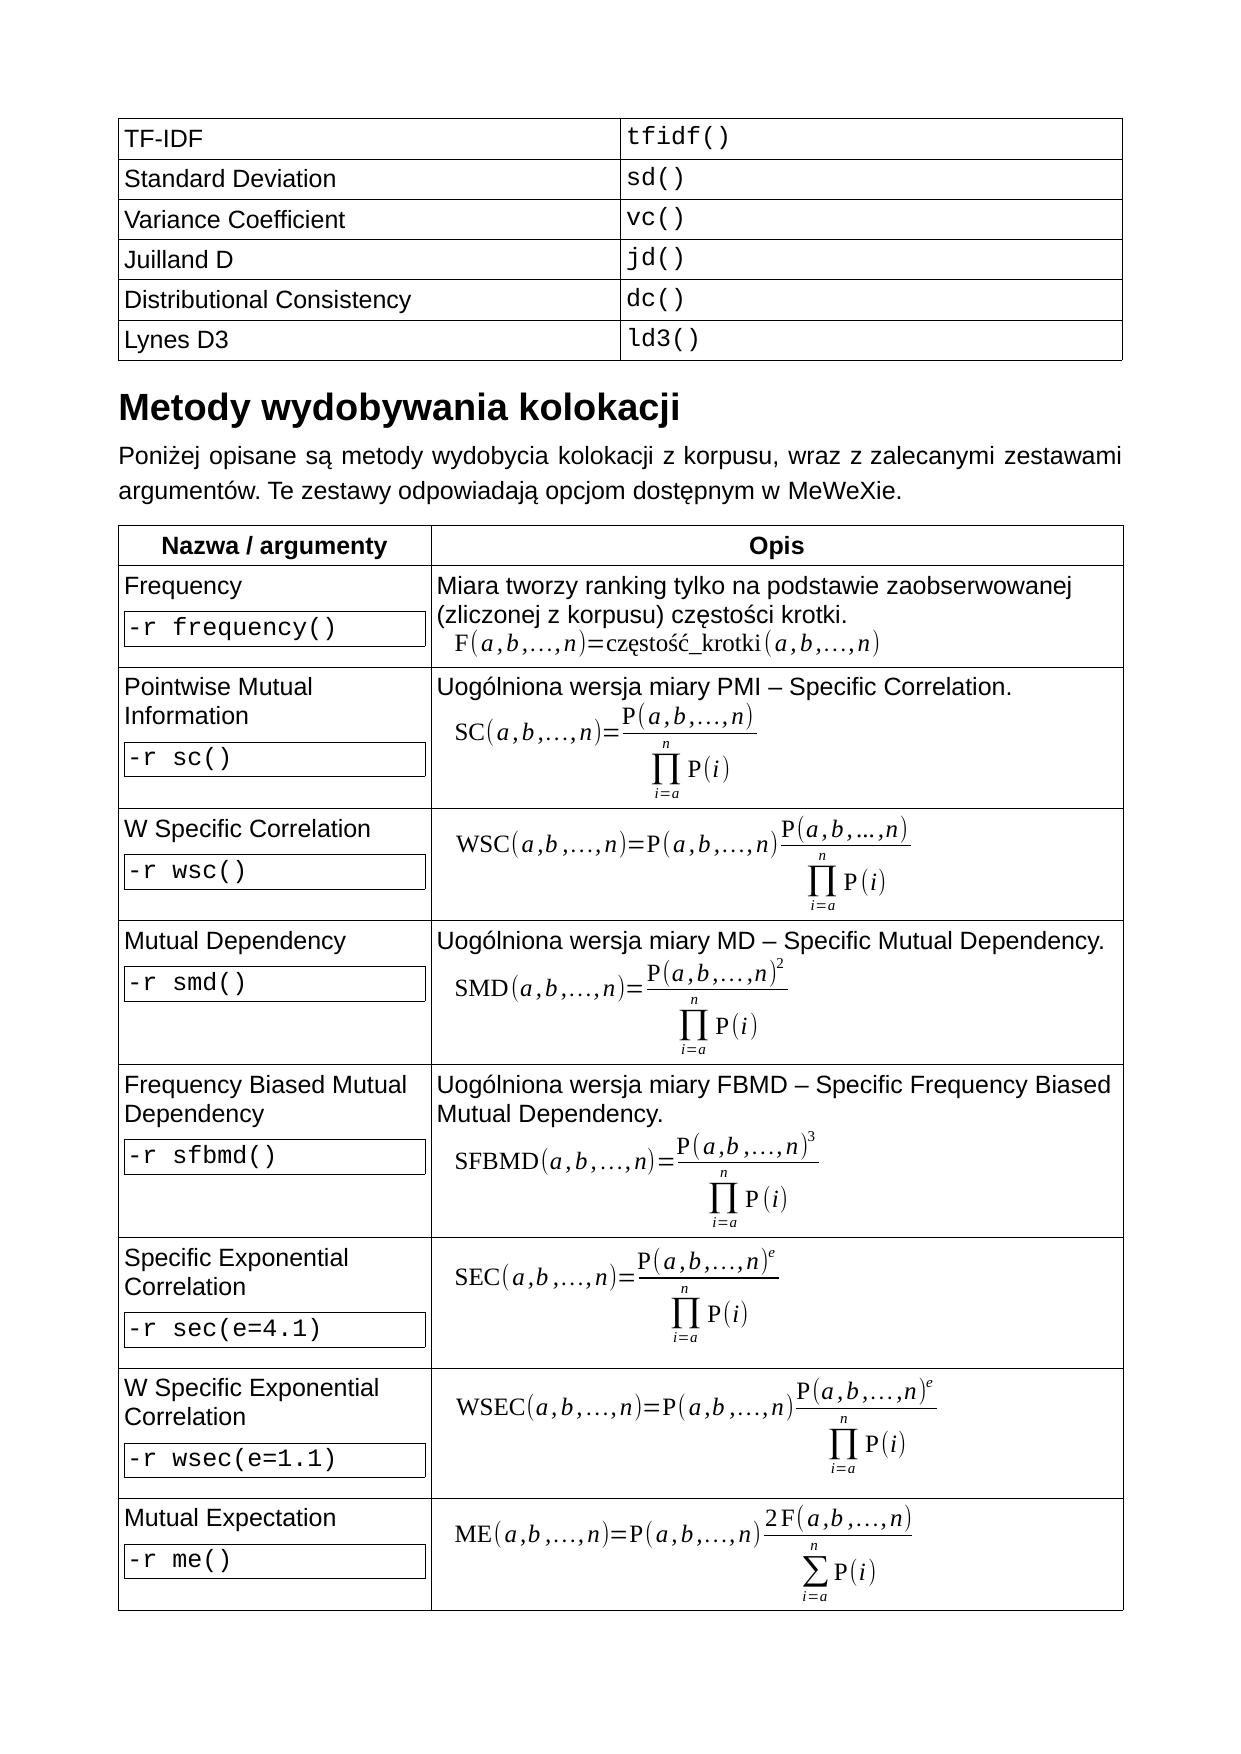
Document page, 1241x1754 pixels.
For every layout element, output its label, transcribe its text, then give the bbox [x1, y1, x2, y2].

table_cell dc() [621, 280, 1122, 320]
table_cell W Specific Exponential Correlation -r wsec(e=1.1) [119, 1369, 431, 1498]
table_cell Frequency Biased Mutual Dependency -r sfbmd() [119, 1065, 431, 1237]
table_cell W Specific Correlation -r wsc() [119, 809, 431, 920]
table_header Opis [432, 526, 1123, 565]
table_cell sd() [621, 160, 1122, 199]
table_cell jd() [621, 240, 1122, 279]
table_cell Lynes D3 [119, 321, 620, 360]
table_cell Frequency -r frequency() [119, 566, 431, 667]
table_cell Mutual Expectation -r me() [119, 1499, 431, 1610]
table_cell [432, 1238, 1123, 1367]
table_cell Juilland D [119, 240, 620, 279]
table_header Nazwa / argumenty [119, 526, 431, 565]
table_cell [432, 809, 1123, 920]
table_cell TF-IDF [119, 119, 620, 158]
table_cell Uogólniona wersja miary PMI – Specific Correlation. [432, 668, 1123, 808]
subtitle Metody wydobywania kolokacji [118, 385, 1122, 429]
table_cell Mutual Dependency -r smd() [119, 921, 431, 1064]
table_cell Uogólniona wersja miary MD – Specific Mutual Dependency. [432, 921, 1123, 1064]
table_cell Miara tworzy ranking tylko na podstawie zaobserwowanej (zliczonej z korpusu) częstości krotki. [432, 566, 1123, 667]
table_cell Pointwise Mutual Information -r sc() [119, 668, 431, 808]
table_cell Specific Exponential Correlation -r sec(e=4.1) [119, 1238, 431, 1367]
table_cell tfidf() [621, 119, 1122, 158]
table_cell ld3() [621, 321, 1122, 360]
table_cell Uogólniona wersja miary FBMD – Specific Frequency Biased Mutual Dependency. [432, 1065, 1123, 1237]
table_cell [432, 1369, 1123, 1498]
table_cell Standard Deviation [119, 160, 620, 199]
table_cell Distributional Consistency [119, 280, 620, 320]
table_cell [432, 1499, 1123, 1610]
text Poniżej opisane są metody wydobycia kolokacji z korpusu, wraz z zalecanymi zestawami argumentów. Te zestawy odpowiadają opcjom dostępnym w MeWeXie. [118, 441, 1122, 504]
table_cell Variance Coefficient [119, 200, 620, 239]
table_cell vc() [621, 200, 1122, 239]
